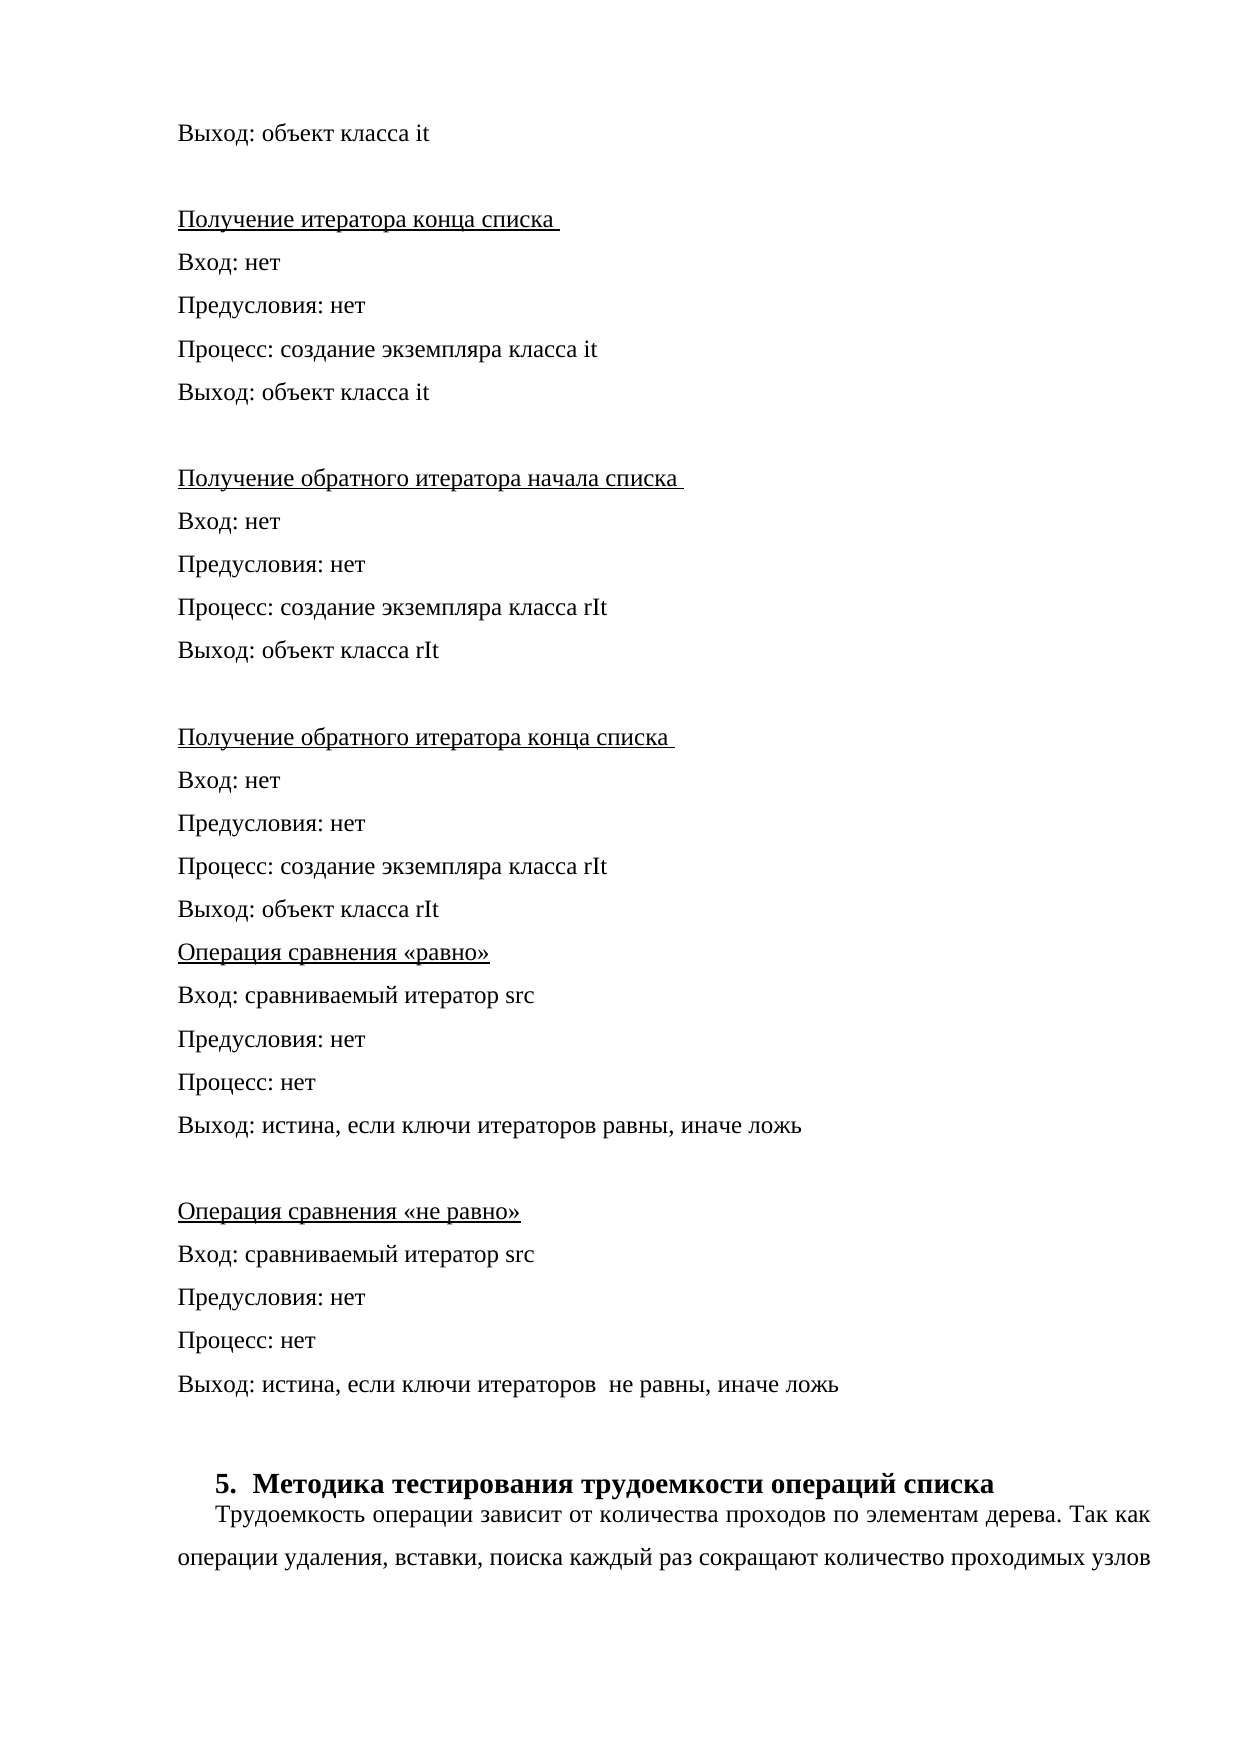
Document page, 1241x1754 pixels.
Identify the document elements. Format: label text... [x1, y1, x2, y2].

text Процесс: создание экземпляра класса it [177, 334, 1152, 362]
text Процесс: создание экземпляра класса rIt [177, 851, 1152, 880]
subtitle Методика тестирования трудоемкости операций списка [215, 1466, 1152, 1499]
text Вход: сравниваемый итератор src [177, 1239, 1152, 1268]
text Выход: объект класса rIt [177, 894, 1152, 923]
text Выход: объект класса it [177, 118, 1152, 147]
text Процесс: нет [177, 1326, 1152, 1354]
text Вход: сравниваемый итератор src [177, 981, 1152, 1009]
text Предусловия: нет [177, 291, 1152, 319]
text Получение обратного итератора начала списка [177, 463, 1152, 492]
text Предусловия: нет [177, 1282, 1152, 1311]
text Вход: нет [177, 247, 1152, 276]
text Процесс: нет [177, 1067, 1152, 1096]
text Операция сравнения «равно» [177, 937, 1152, 966]
text Предусловия: нет [177, 808, 1152, 837]
text Выход: объект класса it [177, 377, 1152, 406]
text Предусловия: нет [177, 1024, 1152, 1052]
text Вход: нет [177, 765, 1152, 794]
text Получение итератора конца списка [177, 204, 1152, 233]
text Выход: истина, если ключи итераторов не равны, иначе ложь [177, 1369, 1152, 1397]
text Предусловия: нет [177, 549, 1152, 578]
text Трудоемкость операции зависит от количества проходов по элементам дерева. Так как операции удаления, вставки, поиска каждый раз сокращают количество проходимых узлов [177, 1499, 1152, 1571]
text Выход: объект класса rIt [177, 636, 1152, 664]
text Операция сравнения «не равно» [177, 1196, 1152, 1225]
text Процесс: создание экземпляра класса rIt [177, 592, 1152, 621]
text Получение обратного итератора конца списка [177, 722, 1152, 751]
text Выход: истина, если ключи итераторов равны, иначе ложь [177, 1110, 1152, 1139]
text Вход: нет [177, 506, 1152, 535]
